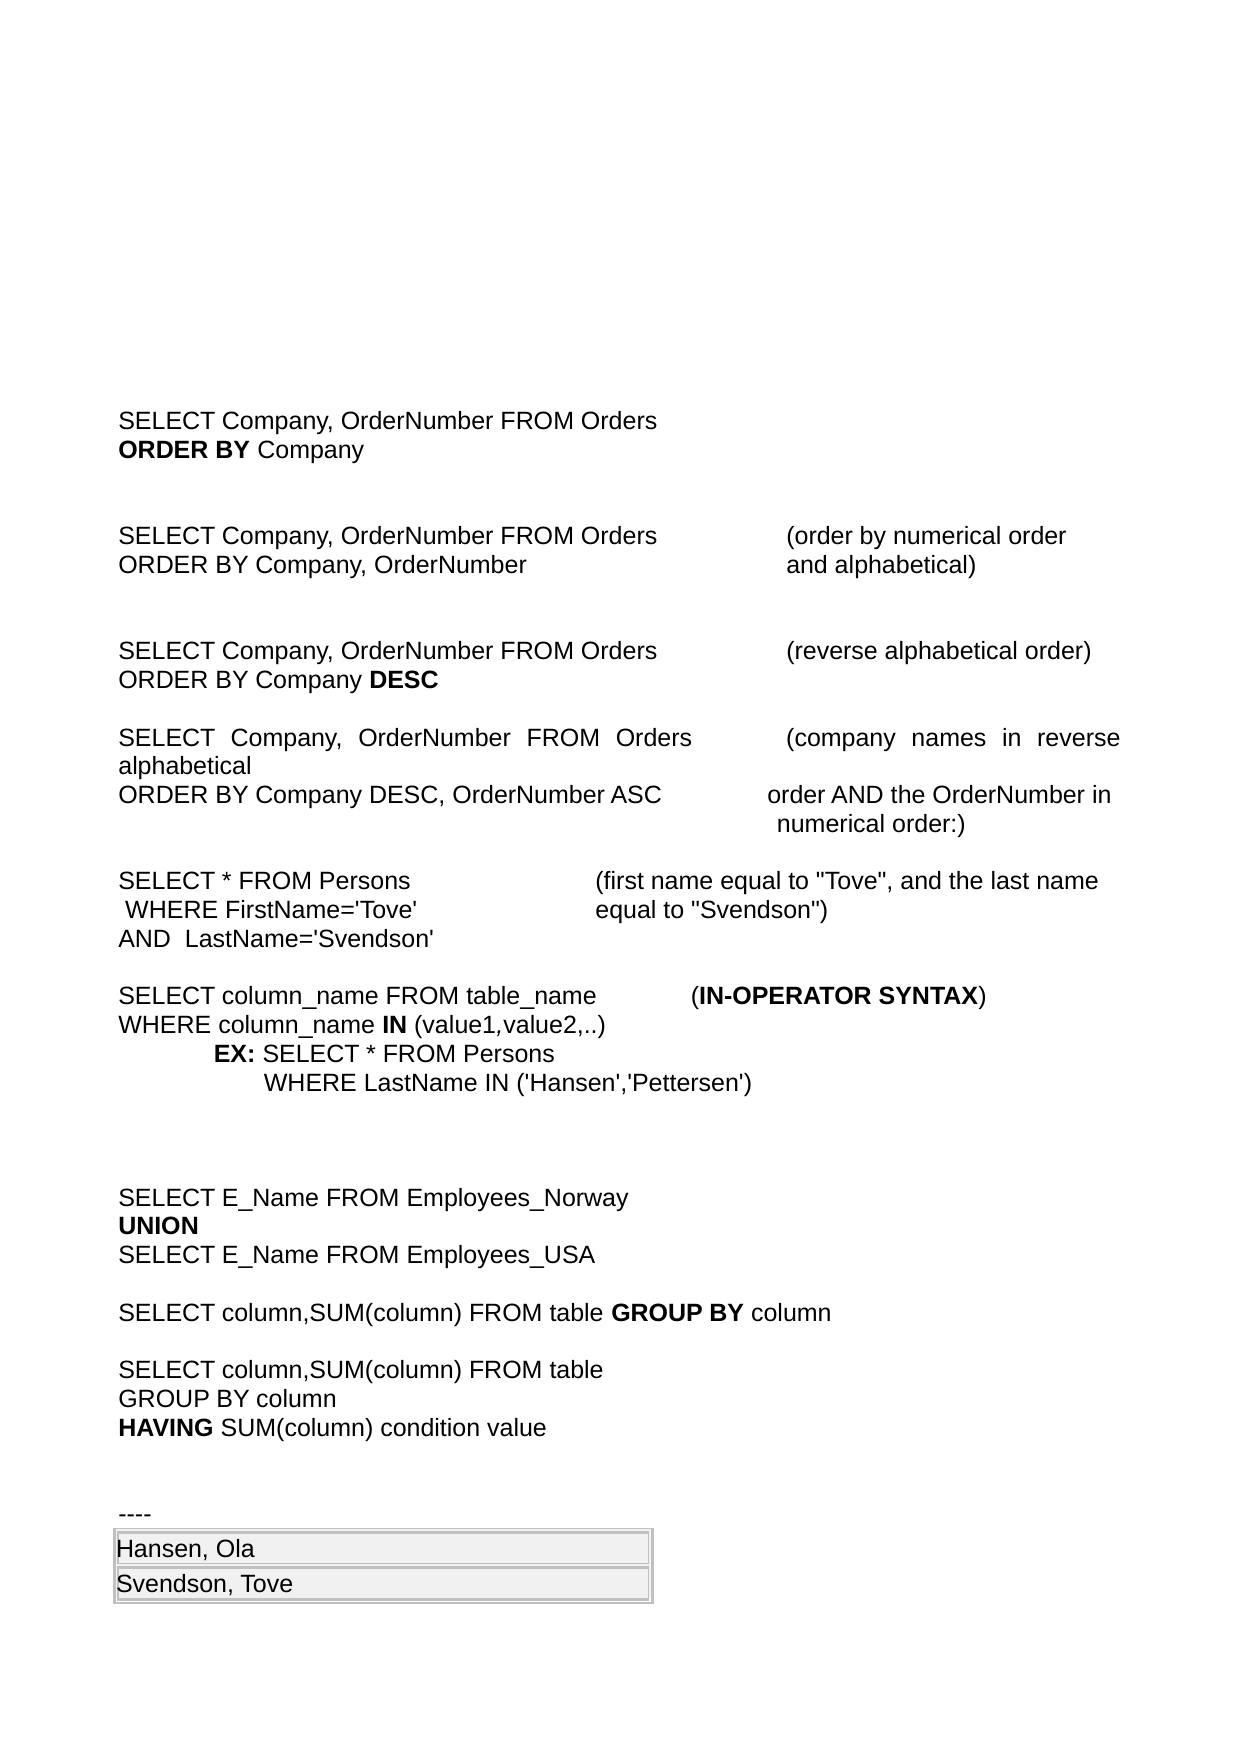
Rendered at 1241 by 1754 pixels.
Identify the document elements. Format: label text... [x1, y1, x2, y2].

text ORDER BY Company, OrderNumber and alphabetical) [118, 550, 1122, 579]
text SELECT column,SUM(column) FROM table GROUP BY column [118, 1298, 1122, 1326]
text UNION [118, 1211, 1122, 1240]
text ORDER BY Company [118, 435, 1122, 464]
text EX: SELECT * FROM Persons [118, 1039, 1122, 1068]
text SELECT * FROM Persons (first name equal to "Tove", and the last name WHERE FirstName='Tove' equal to "Svendson") [118, 866, 1122, 924]
text SELECT column_name FROM table_name (IN-OPERATOR SYNTAX) [118, 981, 1122, 1010]
text HAVING SUM(column) condition value [118, 1413, 1122, 1441]
table_cell Svendson, Tove [119, 1569, 648, 1598]
text SELECT Company, OrderNumber FROM Orders [118, 406, 1122, 435]
table_header Hansen, Ola [119, 1534, 648, 1563]
text WHERE column_name IN (value1,value2,..) [118, 1010, 1122, 1039]
text GROUP BY column [118, 1384, 1122, 1413]
text SELECT Company, OrderNumber FROM Orders (order by numerical order [118, 521, 1122, 550]
text SELECT column,SUM(column) FROM table [118, 1355, 1122, 1384]
text ORDER BY Company DESC, OrderNumber ASC order AND the OrderNumber in numerical order:) [118, 780, 1122, 838]
text SELECT Company, OrderNumber FROM Orders (reverse alphabetical order) [118, 636, 1122, 665]
text WHERE LastName IN ('Hansen','Pettersen') [118, 1068, 1122, 1096]
text SELECT E_Name FROM Employees_USA [118, 1240, 1122, 1269]
text AND LastName='Svendson' [118, 924, 1122, 953]
text SELECT Company, OrderNumber FROM Orders (company names in reverse alphabetical [118, 723, 1122, 780]
text ORDER BY Company DESC [118, 665, 1122, 694]
text ---- [118, 1499, 1122, 1528]
text SELECT E_Name FROM Employees_Norway [118, 1183, 1122, 1211]
